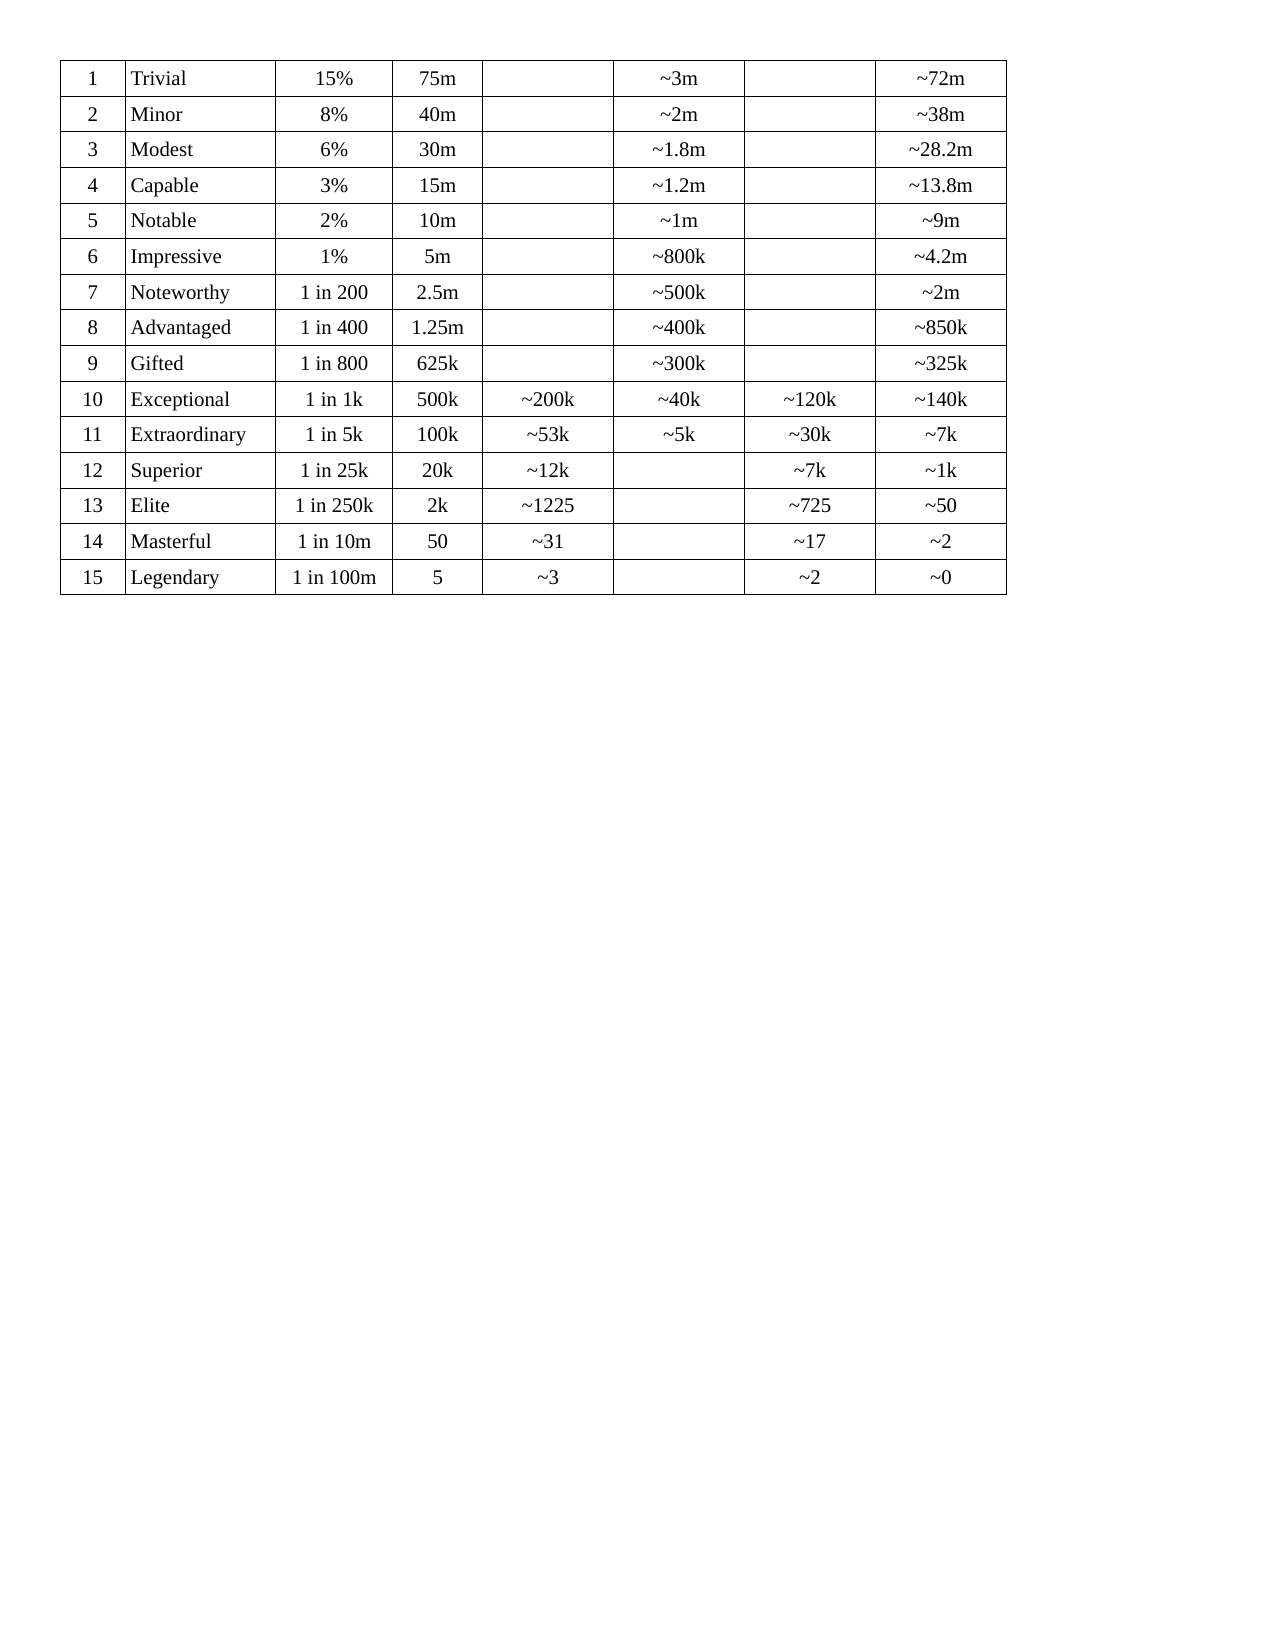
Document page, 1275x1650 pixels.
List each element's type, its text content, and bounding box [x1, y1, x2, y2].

table_cell ~400k [614, 310, 744, 345]
table_cell 8% [276, 97, 392, 131]
table_cell ~800k [614, 239, 744, 274]
table_cell Gifted [126, 346, 275, 381]
table_cell 15 [61, 560, 125, 594]
table_cell ~40k [614, 382, 744, 416]
table_cell [483, 61, 613, 96]
table_cell [614, 524, 744, 559]
table_cell 1 in 800 [276, 346, 392, 381]
table_cell ~1.2m [614, 168, 744, 202]
table_cell Superior [126, 453, 275, 487]
table_cell ~4.2m [876, 239, 1006, 274]
table_cell [483, 346, 613, 381]
table_cell ~9m [876, 204, 1006, 238]
table_cell Legendary [126, 560, 275, 594]
table_cell ~1m [614, 204, 744, 238]
table_cell 1 in 250k [276, 489, 392, 523]
table_cell ~725 [745, 489, 875, 523]
table_cell 7 [61, 275, 125, 309]
table_cell Exceptional [126, 382, 275, 416]
table_cell 8 [61, 310, 125, 345]
table_cell 10 [61, 382, 125, 416]
table_cell 2.5m [393, 275, 482, 309]
table_cell ~5k [614, 417, 744, 452]
table_cell 625k [393, 346, 482, 381]
table_cell ~53k [483, 417, 613, 452]
table_cell [745, 204, 875, 238]
table_cell [745, 97, 875, 131]
table_cell ~3m [614, 61, 744, 96]
table_cell 100k [393, 417, 482, 452]
table_cell 3 [61, 132, 125, 167]
table_cell 1 in 5k [276, 417, 392, 452]
table_cell [483, 275, 613, 309]
table_cell 14 [61, 524, 125, 559]
table_cell 500k [393, 382, 482, 416]
table_cell 2k [393, 489, 482, 523]
table_cell 1 in 400 [276, 310, 392, 345]
table_cell ~0 [876, 560, 1006, 594]
table_cell 10m [393, 204, 482, 238]
table_cell [614, 489, 744, 523]
table_cell 5 [61, 204, 125, 238]
table_cell ~31 [483, 524, 613, 559]
table_cell 1.25m [393, 310, 482, 345]
table_cell 1 in 25k [276, 453, 392, 487]
table_cell Trivial [126, 61, 275, 96]
table_cell 20k [393, 453, 482, 487]
table_cell ~325k [876, 346, 1006, 381]
table_cell ~2m [876, 275, 1006, 309]
table_cell ~50 [876, 489, 1006, 523]
table_cell 75m [393, 61, 482, 96]
table_cell ~17 [745, 524, 875, 559]
table_cell ~1225 [483, 489, 613, 523]
table_cell Minor [126, 97, 275, 131]
table_cell ~7k [876, 417, 1006, 452]
table_cell [745, 239, 875, 274]
table_cell 9 [61, 346, 125, 381]
table_cell [745, 168, 875, 202]
table_cell ~140k [876, 382, 1006, 416]
table_cell [483, 239, 613, 274]
table_cell ~300k [614, 346, 744, 381]
table_cell ~120k [745, 382, 875, 416]
table_cell [614, 453, 744, 487]
table_cell 2% [276, 204, 392, 238]
table_cell 15m [393, 168, 482, 202]
table_cell 1 in 200 [276, 275, 392, 309]
table_cell 2 [61, 97, 125, 131]
table_cell Noteworthy [126, 275, 275, 309]
table_cell ~2 [876, 524, 1006, 559]
table_cell 1% [276, 239, 392, 274]
table_cell 1 in 10m [276, 524, 392, 559]
table_cell Extraordinary [126, 417, 275, 452]
table_cell Modest [126, 132, 275, 167]
table_cell 3% [276, 168, 392, 202]
table_cell Notable [126, 204, 275, 238]
table_cell ~3 [483, 560, 613, 594]
table_cell ~13.8m [876, 168, 1006, 202]
table_cell ~12k [483, 453, 613, 487]
table_cell 15% [276, 61, 392, 96]
table_cell 5 [393, 560, 482, 594]
table_cell 4 [61, 168, 125, 202]
table_cell 6% [276, 132, 392, 167]
table_cell ~1k [876, 453, 1006, 487]
table_cell 11 [61, 417, 125, 452]
table_cell 1 [61, 61, 125, 96]
table_cell Capable [126, 168, 275, 202]
table_cell [483, 132, 613, 167]
table_cell ~200k [483, 382, 613, 416]
table_cell Masterful [126, 524, 275, 559]
table_cell [614, 560, 744, 594]
table_cell 1 in 1k [276, 382, 392, 416]
table_cell ~850k [876, 310, 1006, 345]
table_cell ~7k [745, 453, 875, 487]
table_cell ~500k [614, 275, 744, 309]
table_cell 40m [393, 97, 482, 131]
table_cell Elite [126, 489, 275, 523]
table_cell 13 [61, 489, 125, 523]
table_cell ~2m [614, 97, 744, 131]
table_cell [745, 132, 875, 167]
table_cell Advantaged [126, 310, 275, 345]
table_cell 5m [393, 239, 482, 274]
table_cell 12 [61, 453, 125, 487]
table_cell ~38m [876, 97, 1006, 131]
table_cell 50 [393, 524, 482, 559]
table_cell 6 [61, 239, 125, 274]
table_cell [745, 61, 875, 96]
table_cell ~72m [876, 61, 1006, 96]
table_cell 30m [393, 132, 482, 167]
table_cell 1 in 100m [276, 560, 392, 594]
table_cell [483, 168, 613, 202]
table_cell [745, 346, 875, 381]
table_cell [745, 275, 875, 309]
table_cell ~30k [745, 417, 875, 452]
table_cell [745, 310, 875, 345]
table_cell [483, 97, 613, 131]
table_cell Impressive [126, 239, 275, 274]
table_cell [483, 204, 613, 238]
table_cell ~2 [745, 560, 875, 594]
table_cell ~28.2m [876, 132, 1006, 167]
table_cell [483, 310, 613, 345]
table_cell ~1.8m [614, 132, 744, 167]
